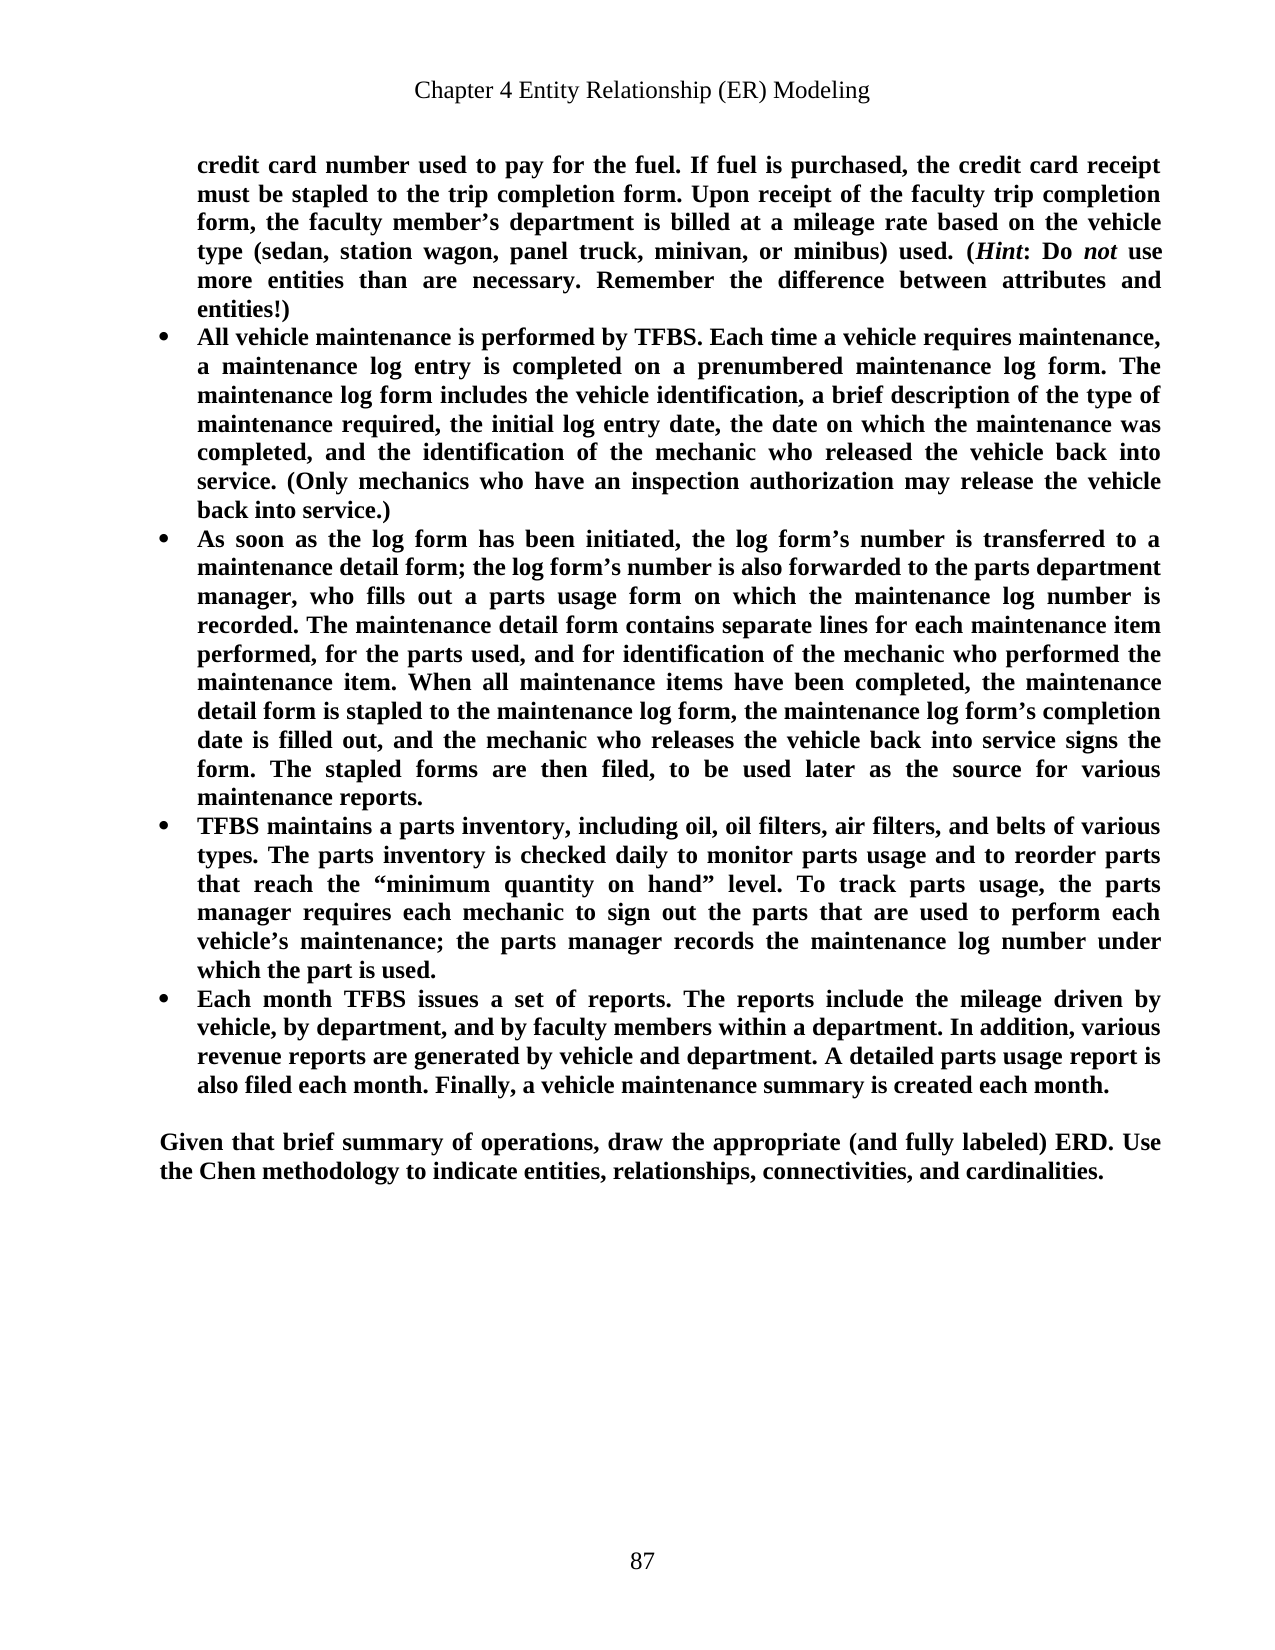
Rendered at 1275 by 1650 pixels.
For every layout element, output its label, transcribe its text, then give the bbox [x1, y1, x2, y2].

list As soon as the log form has been initiated, the log form’s number is transferred to a maintenance detail form; the log form’s number is also forwarded to the parts department manager, who fills out a parts usage form on which the maintenance log number is recorded. The maintenance detail form contains separate lines for each maintenance item performed, for the parts used, and for identification of the mechanic who performed the maintenance item. When all maintenance items have been completed, the maintenance detail form is stapled to the maintenance log form, the maintenance log form’s completion date is filled out, and the mechanic who releases the vehicle back into service signs the form. The stapled forms are then filed, to be used later as the source for various maintenance reports. [159, 524, 1162, 811]
list credit card number used to pay for the fuel. If fuel is purchased, the credit card receipt must be stapled to the trip completion form. Upon receipt of the faculty trip completion form, the faculty member’s department is billed at a mileage rate based on the vehicle type (sedan, station wagon, panel truck, minivan, or minibus) used. (Hint: Do not use more entities than are necessary. Remember the difference between attributes and entities!) [159, 150, 1162, 322]
list TFBS maintains a parts inventory, including oil, oil filters, air filters, and belts of various types. The parts inventory is checked daily to monitor parts usage and to reorder parts that reach the “minimum quantity on hand” level. To track parts usage, the parts manager requires each mechanic to sign out the parts that are used to perform each vehicle’s maintenance; the parts manager records the maintenance log number under which the part is used. [159, 811, 1162, 984]
text Given that brief summary of operations, draw the appropriate (and fully labeled) ERD. Use the Chen methodology to indicate entities, relationships, connectivities, and cardinalities. [159, 1127, 1162, 1185]
list Each month TFBS issues a set of reports. The reports include the mileage driven by vehicle, by department, and by faculty members within a department. In addition, various revenue reports are generated by vehicle and department. A detailed parts usage report is also filed each month. Finally, a vehicle maintenance summary is created each month. [159, 984, 1162, 1099]
list All vehicle maintenance is performed by TFBS. Each time a vehicle requires maintenance, a maintenance log entry is completed on a prenumbered maintenance log form. The maintenance log form includes the vehicle identification, a brief description of the type of maintenance required, the initial log entry date, the date on which the maintenance was completed, and the identification of the mechanic who released the vehicle back into service. (Only mechanics who have an inspection authorization may release the vehicle back into service.) [159, 322, 1162, 524]
